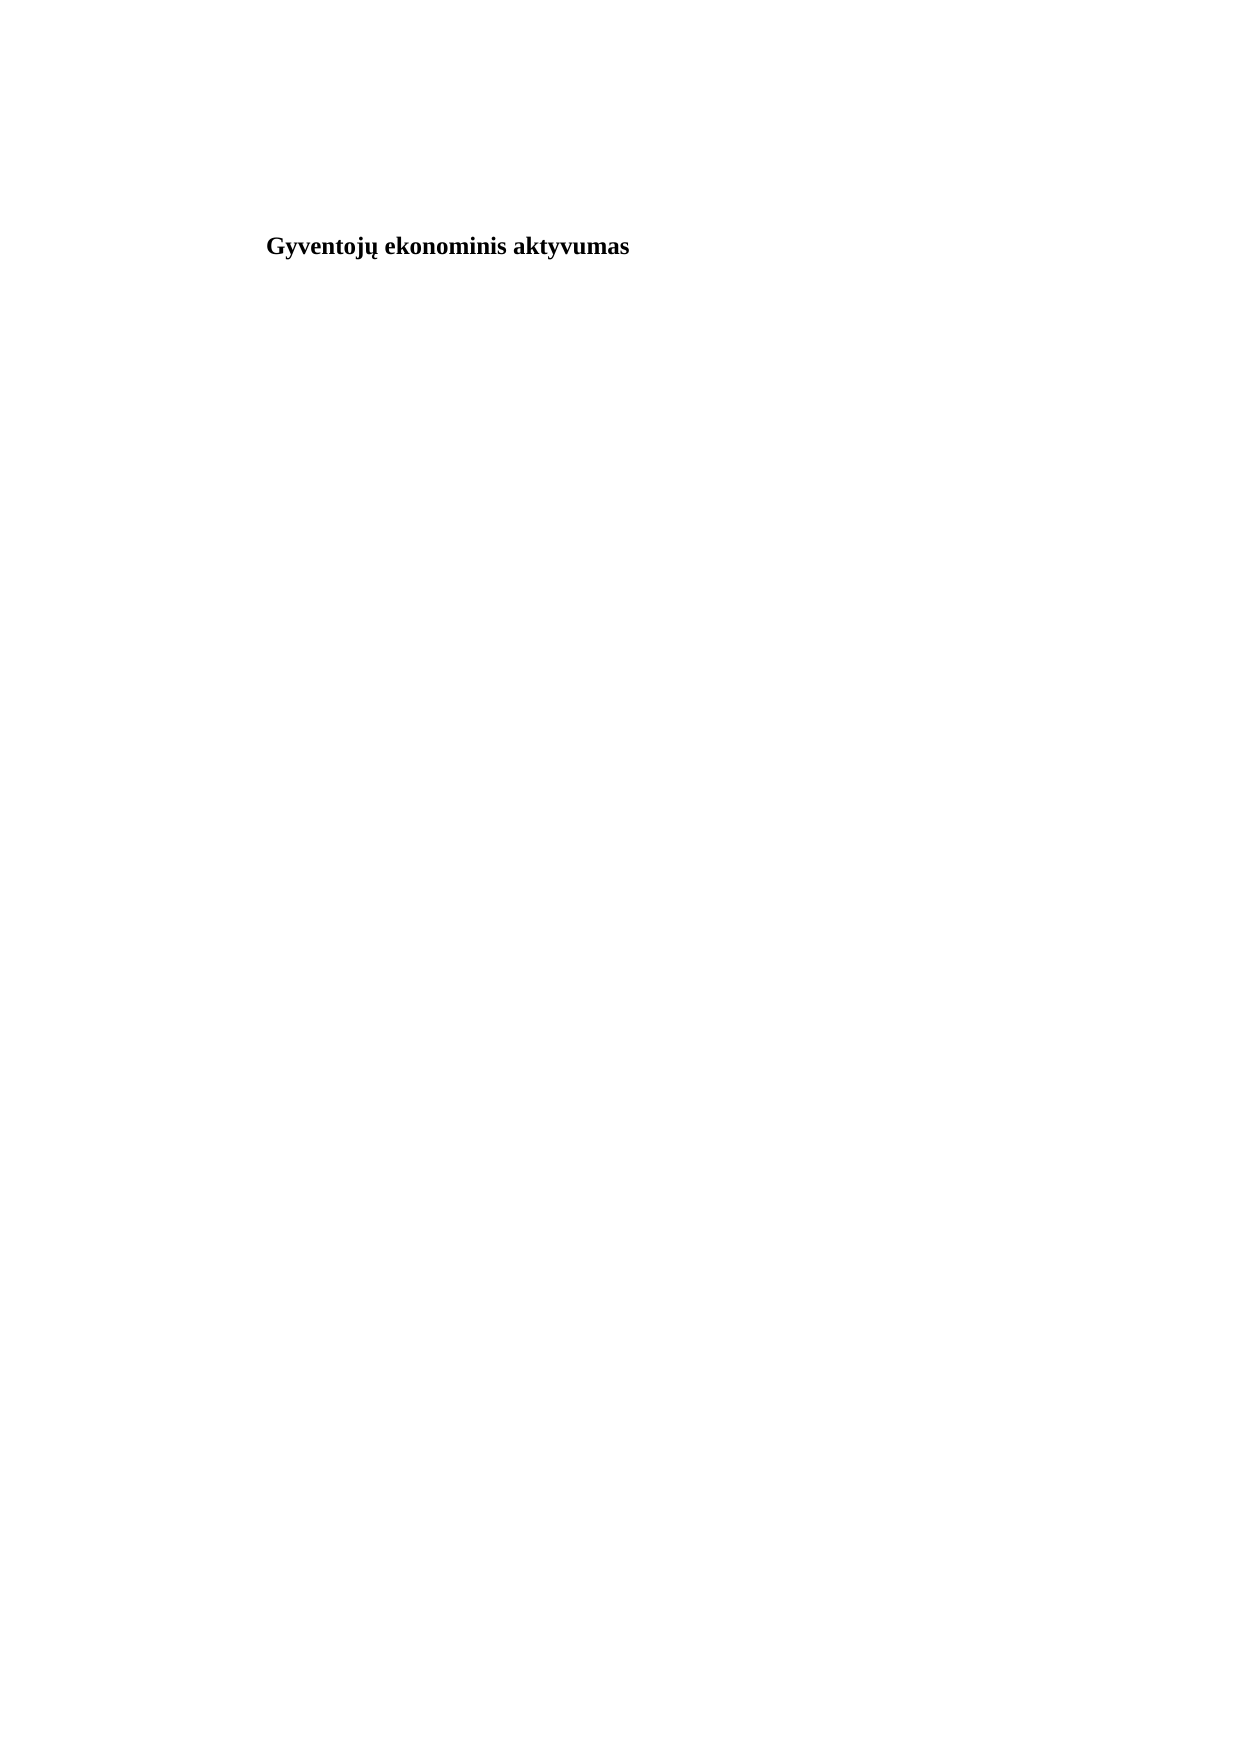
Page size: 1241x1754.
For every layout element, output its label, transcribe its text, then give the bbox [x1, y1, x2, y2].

text Gyventojų ekonominis aktyvumas [177, 231, 1181, 260]
